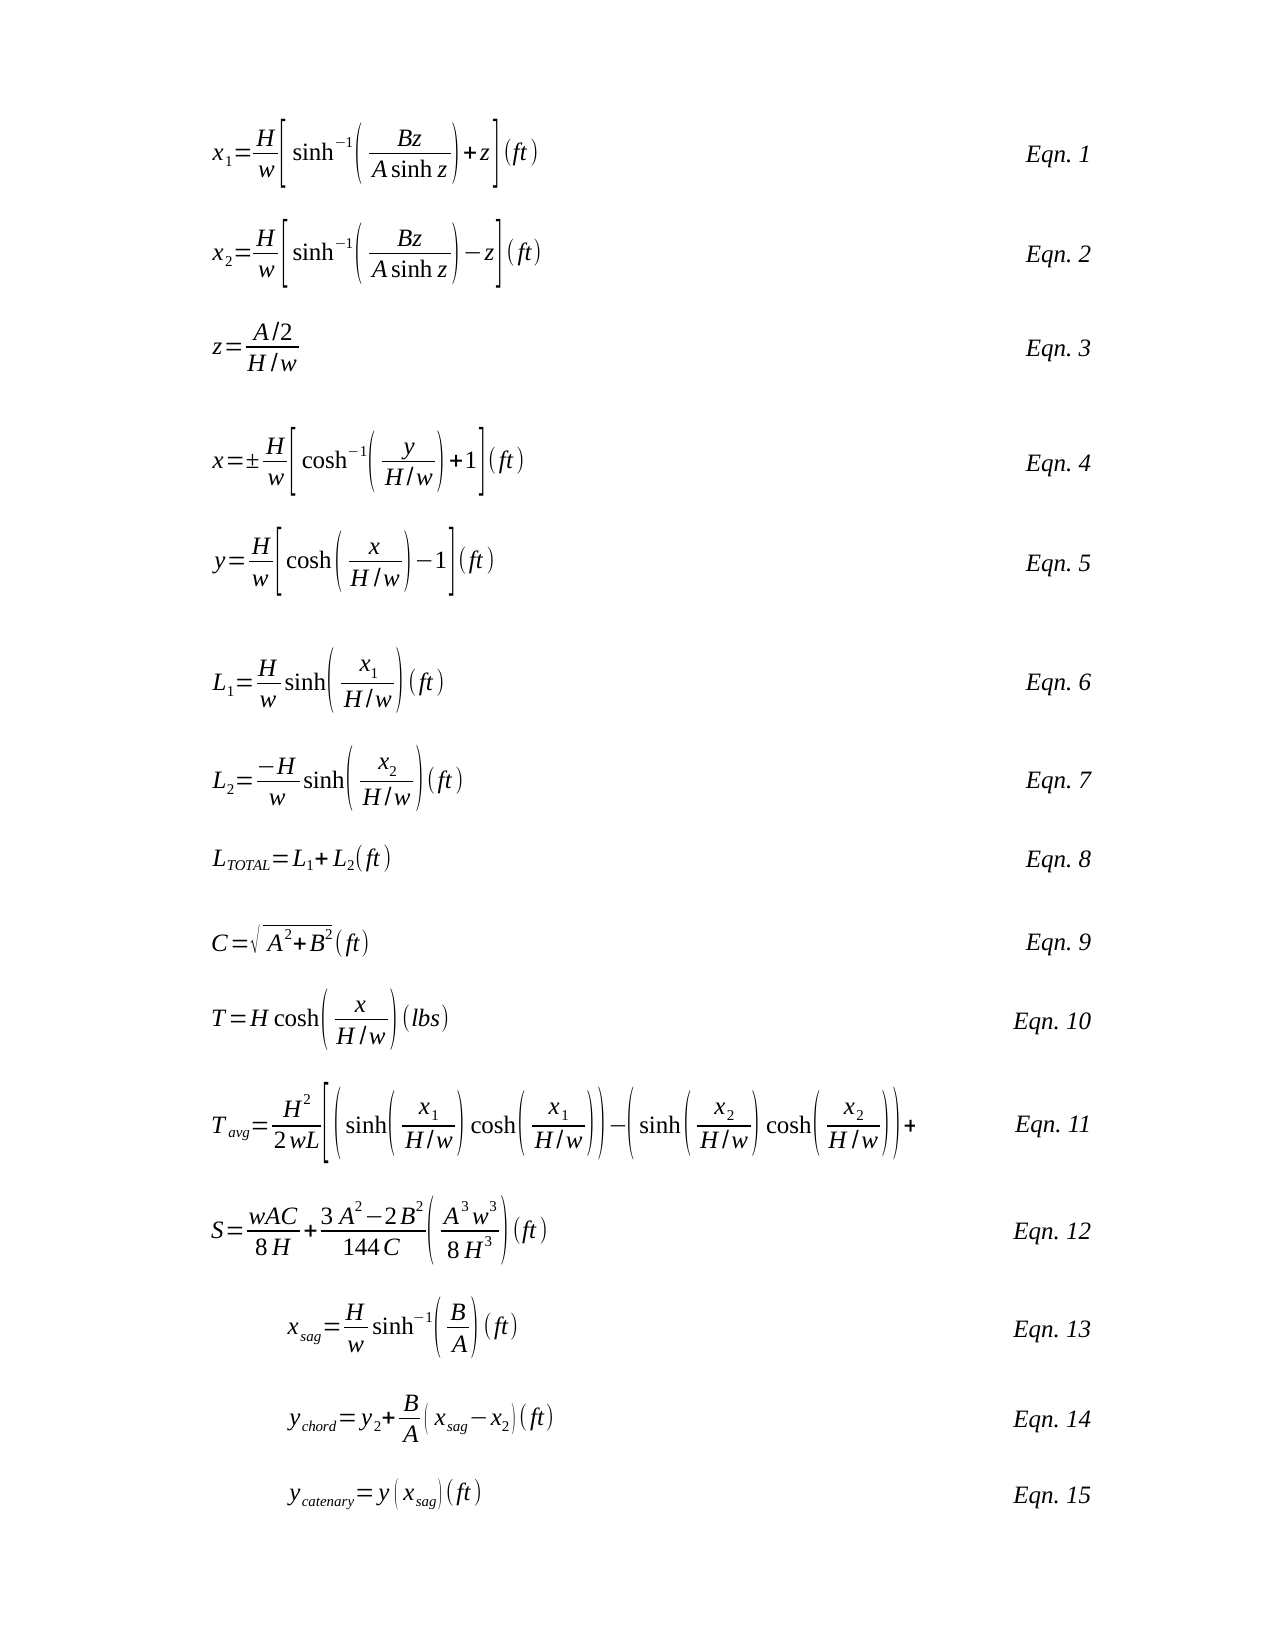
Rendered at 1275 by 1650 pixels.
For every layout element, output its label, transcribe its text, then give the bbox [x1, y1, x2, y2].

table_header Eqn. 14 [915, 1390, 1104, 1448]
table_header [107, 843, 915, 874]
table_header [107, 318, 915, 377]
table_header Eqn. 4 [915, 426, 1104, 498]
table_header Eqn. 13 [915, 1296, 1104, 1361]
table_header [107, 526, 915, 598]
table_header [107, 1082, 915, 1166]
table_header Eqn. 3 [915, 318, 1104, 377]
table_header Eqn. 11 [915, 1082, 1104, 1166]
table_header Eqn. 6 [915, 647, 1104, 716]
table_header [107, 1390, 915, 1448]
table_header Eqn. 9 [915, 924, 1104, 959]
table_header [107, 218, 915, 289]
table_header Eqn. 10 [915, 988, 1104, 1053]
table_header [107, 426, 915, 498]
table_header Eqn. 2 [915, 218, 1104, 289]
table_header Eqn. 7 [915, 745, 1104, 814]
table_header [107, 1477, 915, 1512]
table_header [107, 924, 915, 959]
table_header Eqn. 15 [915, 1477, 1104, 1512]
table_header [107, 118, 915, 189]
table_header Eqn. 8 [915, 843, 1104, 874]
table_header [107, 647, 915, 716]
table_header Eqn. 1 [915, 118, 1104, 189]
table_header [107, 745, 915, 814]
table_header Eqn. 12 [915, 1194, 1104, 1267]
table_header [107, 1296, 915, 1361]
table_header Eqn. 5 [915, 526, 1104, 598]
table_header [107, 988, 915, 1053]
table_header [107, 1194, 915, 1267]
